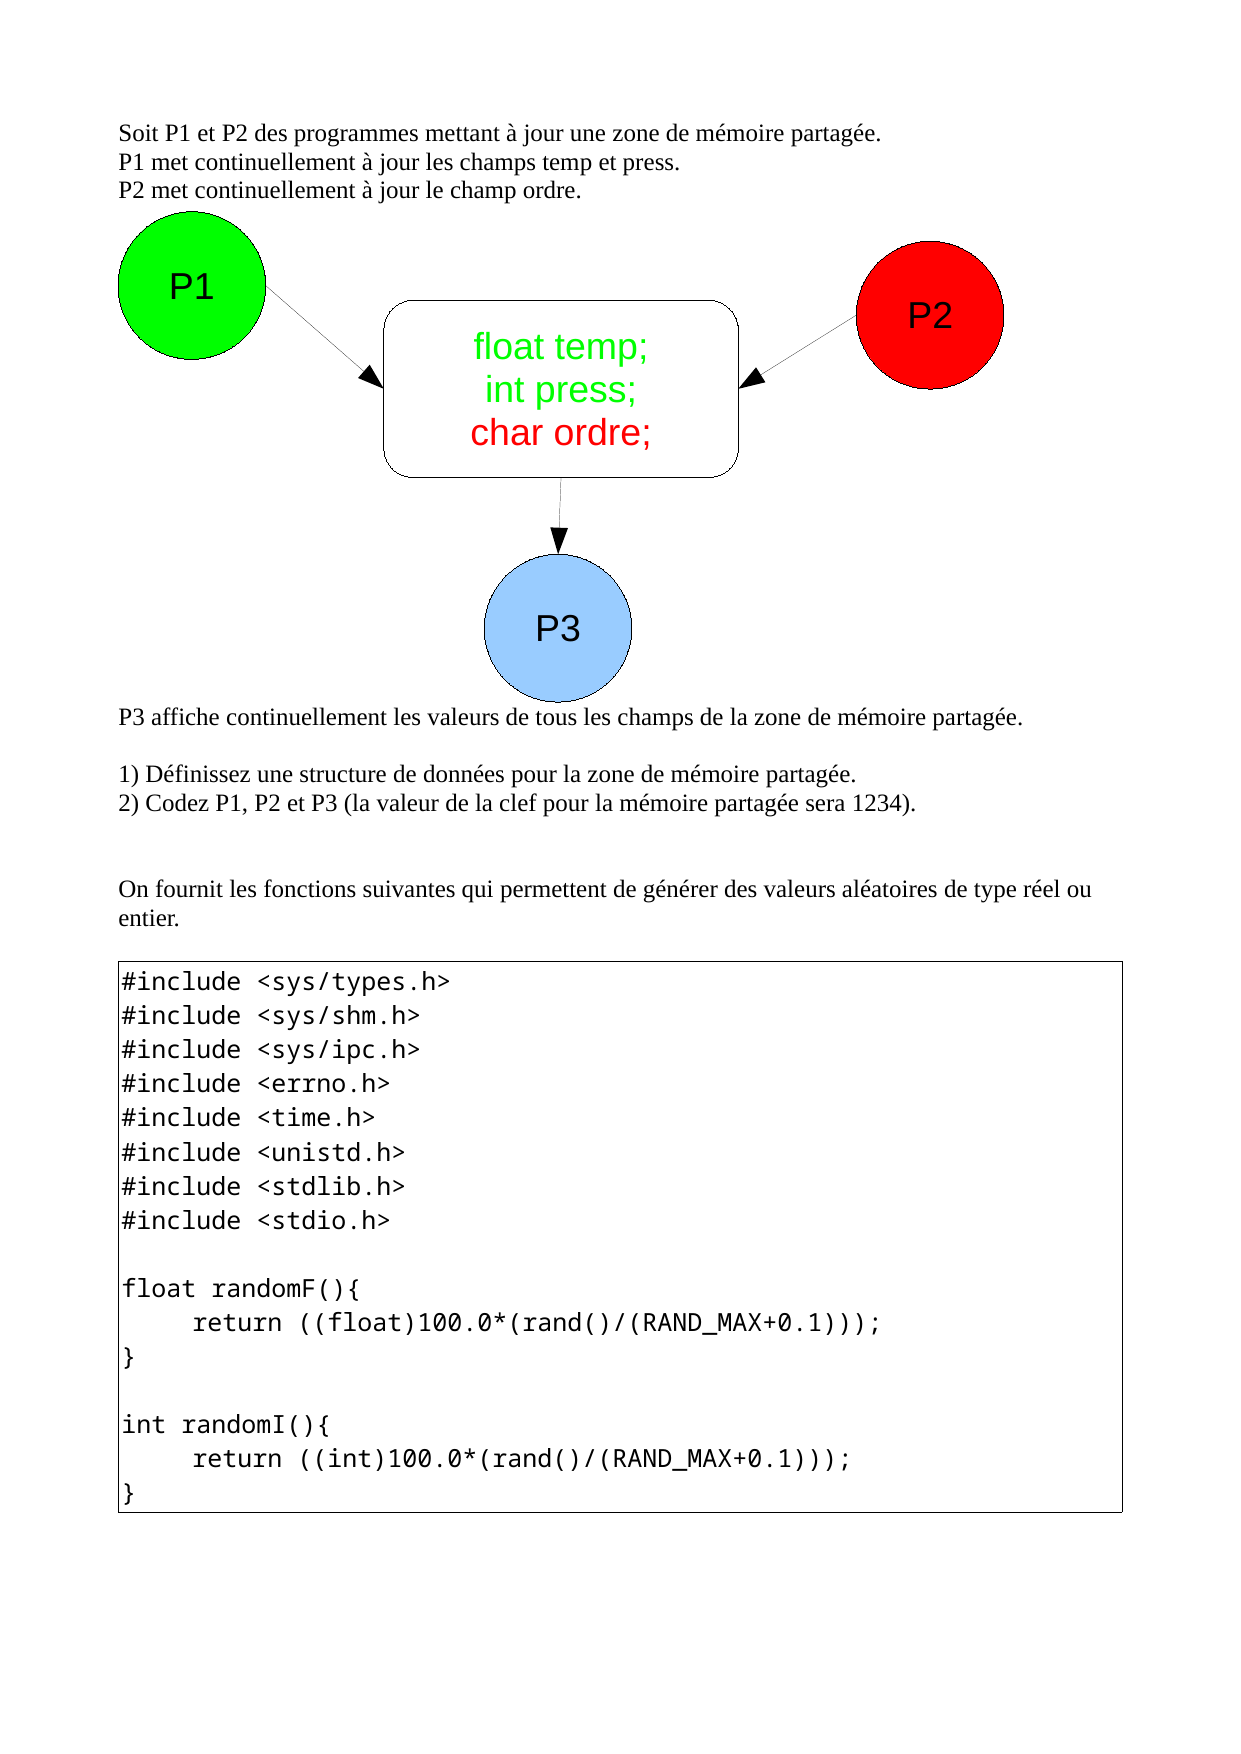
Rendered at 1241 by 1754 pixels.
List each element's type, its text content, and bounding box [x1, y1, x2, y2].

text #include <stdio.h> [119, 1199, 1122, 1236]
text return ((int)100.0*(rand()/(RAND_MAX+0.1))); [119, 1438, 1122, 1472]
text int randomI(){ [119, 1404, 1122, 1438]
text #include <sys/ipc.h> [119, 1029, 1122, 1063]
text #include <sys/types.h> [119, 962, 1122, 995]
text #include <unistd.h> [119, 1131, 1122, 1165]
text return ((float)100.0*(rand()/(RAND_MAX+0.1))); [119, 1301, 1122, 1336]
text 2) Codez P1, P2 et P3 (la valeur de la clef pour la mémoire partagée sera 1234). [118, 788, 1122, 817]
text #include <sys/shm.h> [119, 995, 1122, 1029]
text #include <stdlib.h> [119, 1165, 1122, 1199]
text 1) Définissez une structure de données pour la zone de mémoire partagée. [118, 759, 1122, 788]
text float randomF(){ [119, 1267, 1122, 1301]
text P2 met continuellement à jour le champ ordre. [118, 176, 1122, 702]
text P1 met continuellement à jour les champs temp et press. [118, 147, 1122, 176]
text #include <time.h> [119, 1097, 1122, 1131]
text } [119, 1336, 1122, 1373]
text On fournit les fonctions suivantes qui permettent de générer des valeurs aléatoires de type réel ou entier. [118, 874, 1122, 932]
text } [119, 1472, 1122, 1512]
text P3 affiche continuellement les valeurs de tous les champs de la zone de mémoire partagée. [118, 702, 1122, 731]
text #include <errno.h> [119, 1063, 1122, 1097]
text Soit P1 et P2 des programmes mettant à jour une zone de mémoire partagée. [118, 118, 1122, 147]
